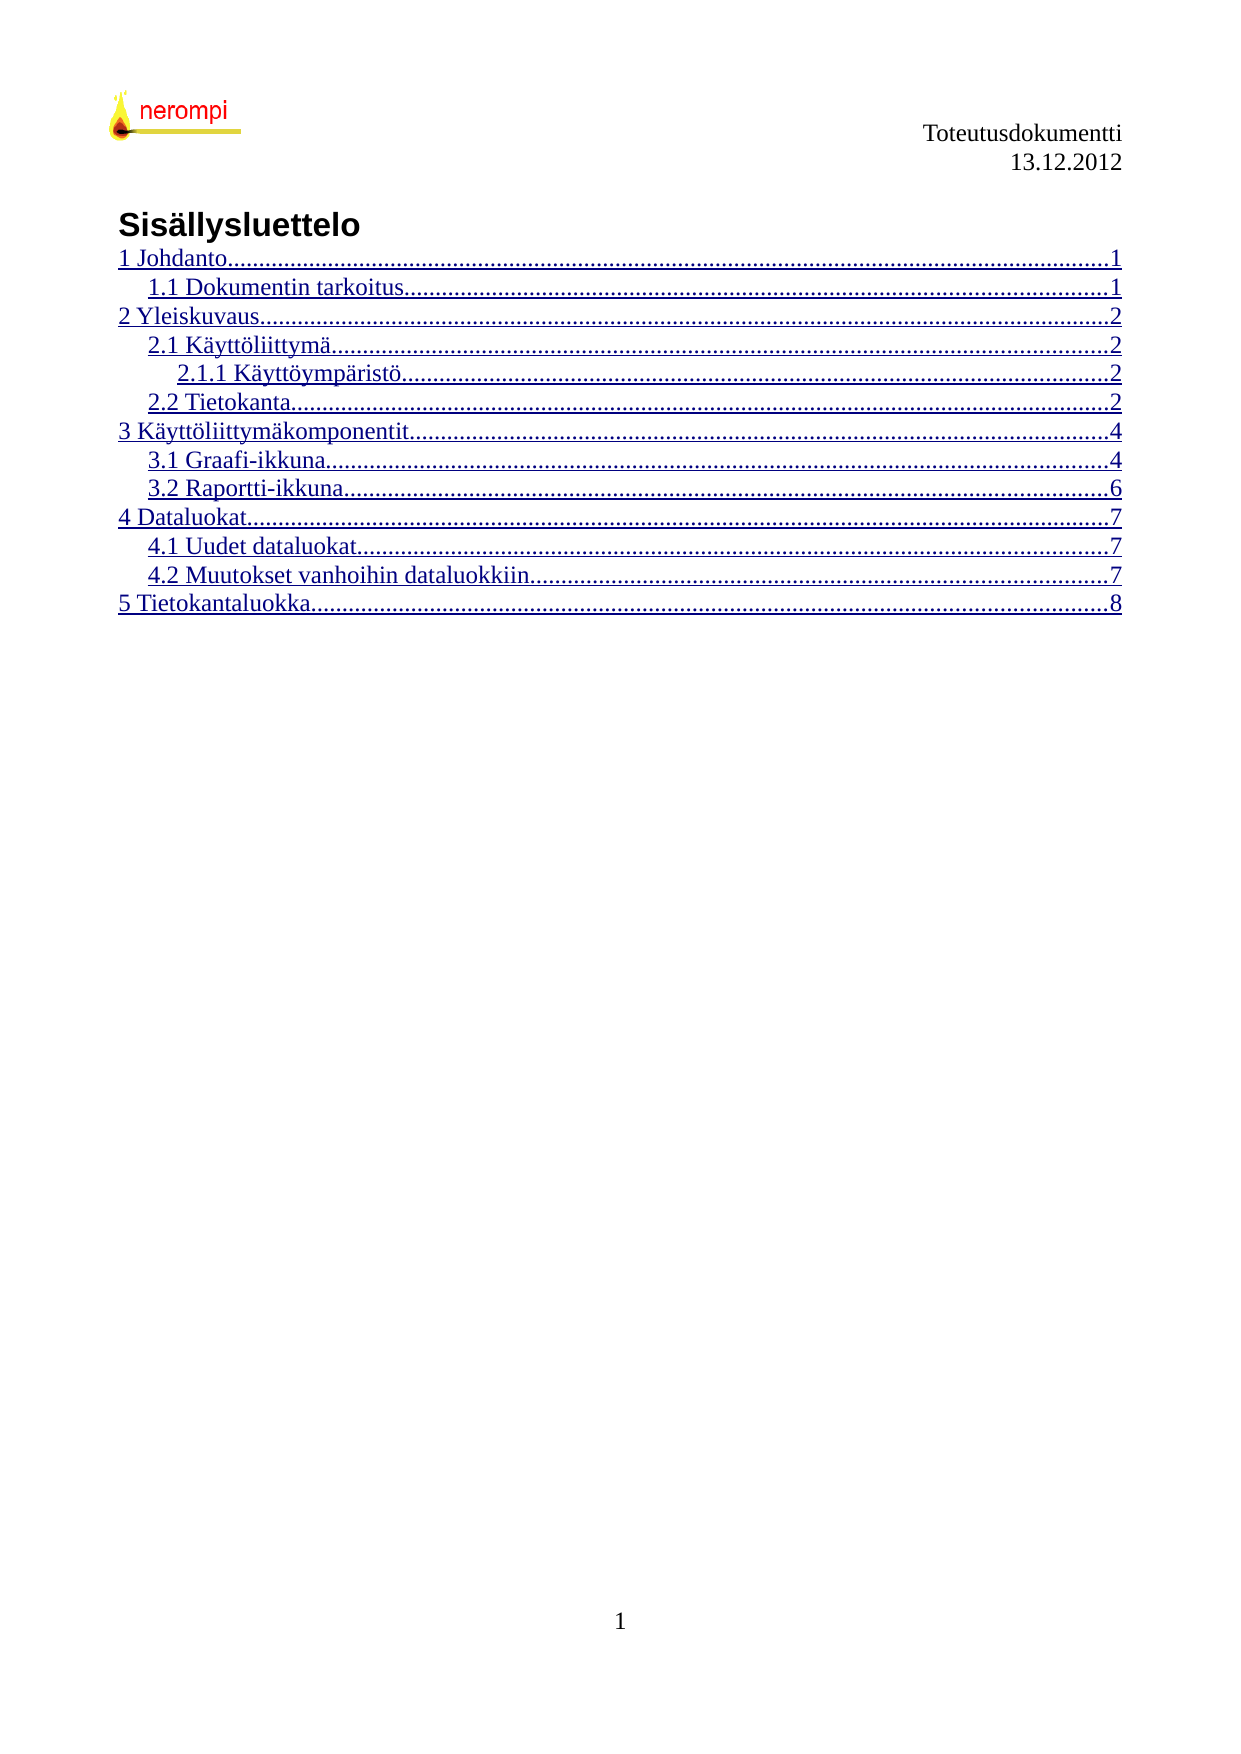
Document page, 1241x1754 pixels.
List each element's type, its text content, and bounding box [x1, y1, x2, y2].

text 4 Dataluokat 7 [118, 502, 1122, 527]
text 5 Tietokantaluokka 8 [118, 588, 1122, 613]
subtitle Sisällysluettelo [118, 205, 1122, 243]
text 2.2 Tietokanta 2 [148, 387, 1122, 412]
text 4.2 Muutokset vanhoihin dataluokkiin 7 [148, 560, 1122, 585]
text 2.1.1 Käyttöympäristö 2 [177, 358, 1122, 383]
text 2 Yleiskuvaus 2 [118, 301, 1122, 326]
text 2.1 Käyttöliittymä 2 [148, 330, 1122, 355]
text 3 Käyttöliittymäkomponentit 4 [118, 416, 1122, 441]
text 3.1 Graafi-ikkuna 4 [148, 445, 1122, 470]
text 3.2 Raportti-ikkuna 6 [148, 473, 1122, 498]
text 1.1 Dokumentin tarkoitus 1 [148, 272, 1122, 297]
text 1 Johdanto 1 [118, 243, 1122, 268]
text 4.1 Uudet dataluokat 7 [148, 531, 1122, 556]
picture [107, 86, 255, 145]
